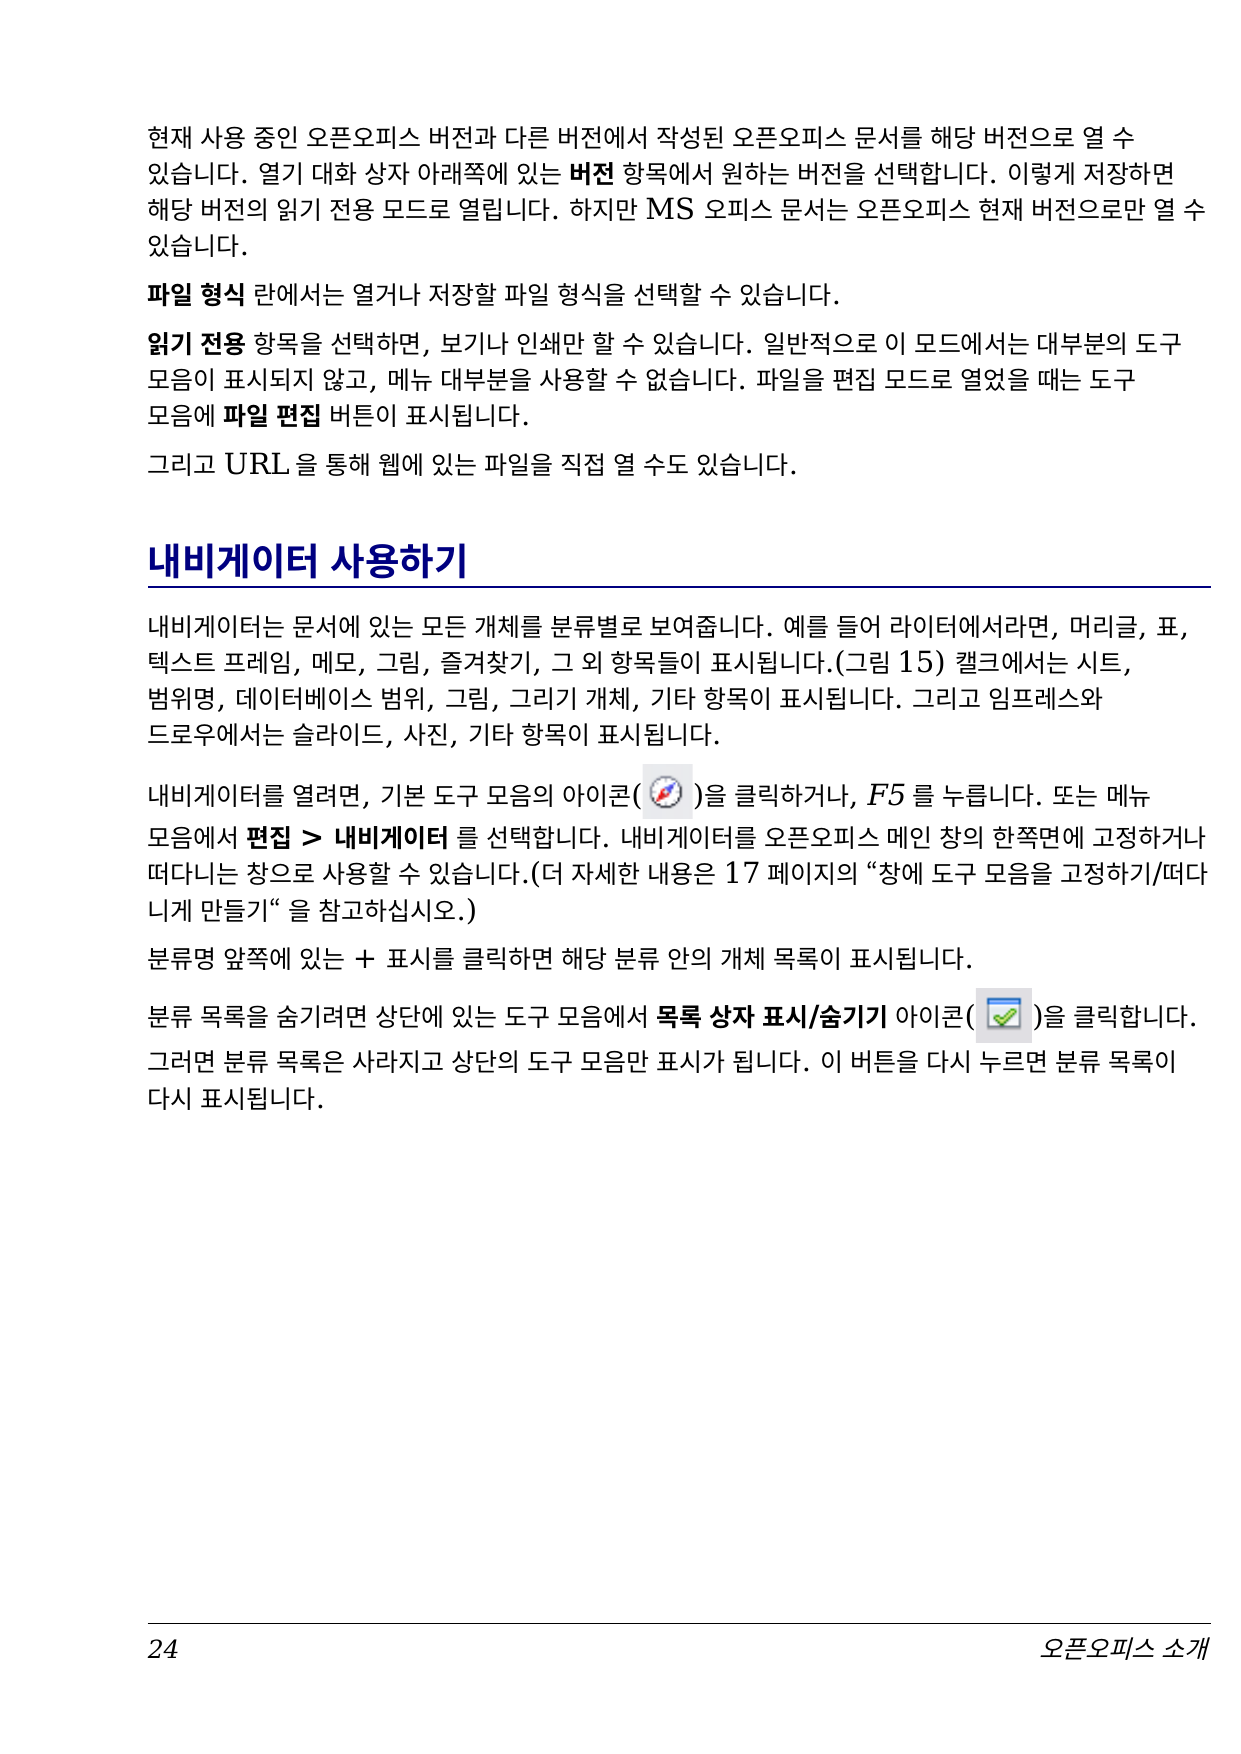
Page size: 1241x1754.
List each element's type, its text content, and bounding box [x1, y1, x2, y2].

text 현재 사용 중인 오픈오피스 버전과 다른 버전에서 작성된 오픈오피스 문서를 해당 버전으로 열 수 있습니다. 열기 대화 상자 아래쪽에 있는 버전 항목에서 원하는 버전을 선택합니다. 이렇게 저장하면 해당 버전의 읽기 전용 모드로 열립니다. 하지만 MS 오피스 문서는 오픈오피스 현재 버전으로만 열 수 있습니다. [148, 118, 1211, 263]
text 파일 형식 란에서는 열거나 저장할 파일 형식을 선택할 수 있습니다. [148, 276, 1211, 312]
text 내비게이터를 열려면, 기본 도구 모음의 아이콘()을 클릭하거나, F5를 누릅니다. 또는 메뉴 모음에서 편집 > 내비게이터 를 선택합니다. 내비게이터를 오픈오피스 메인 창의 한쪽면에 고정하거나 떠다니는 창으로 사용할 수 있습니다.(더 자세한 내용은 18 페이지의 “창에 도구 모음을 고정하기/떠다니게 만들기“ 을 참고하십시오.) [148, 764, 1211, 927]
picture [642, 764, 693, 819]
subtitle 내비게이터 사용하기 [148, 532, 1211, 586]
text 내비게이터는 문서에 있는 모든 개체를 분류별로 보여줍니다. 예를 들어 라이터에서라면, 머리글, 표, 텍스트 프레임, 메모, 그림, 즐겨찾기, 그 외 항목들이 표시됩니다.(그림 15) 캘크에서는 시트, 범위명, 데이터베이스 범위, 그림, 그리기 개체, 기타 항목이 표시됩니다. 그리고 임프레스와 드로우에서는 슬라이드, 사진, 기타 항목이 표시됩니다. [148, 607, 1211, 752]
text 그리고 URL을 통해 웹에 있는 파일을 직접 열 수도 있습니다. [148, 446, 1211, 482]
text 분류명 앞쪽에 있는 + 표시를 클릭하면 해당 분류 안의 개체 목록이 표시됩니다. [148, 940, 1211, 976]
picture [975, 988, 1032, 1043]
text 분류 목록을 숨기려면 상단에 있는 도구 모음에서 목록 상자 표시/숨기기 아이콘()을 클릭합니다. 그러면 분류 목록은 사라지고 상단의 도구 모음만 표시가 됩니다. 이 버튼을 다시 누르면 분류 목록이 다시 표시됩니다. [148, 989, 1211, 1115]
text 읽기 전용 항목을 선택하면, 보기나 인쇄만 할 수 있습니다. 일반적으로 이 모드에서는 대부분의 도구 모음이 표시되지 않고, 메뉴 대부분을 사용할 수 없습니다. 파일을 편집 모드로 열었을 때는 도구 모음에 파일 편집 버튼이 표시됩니다. [148, 324, 1211, 433]
